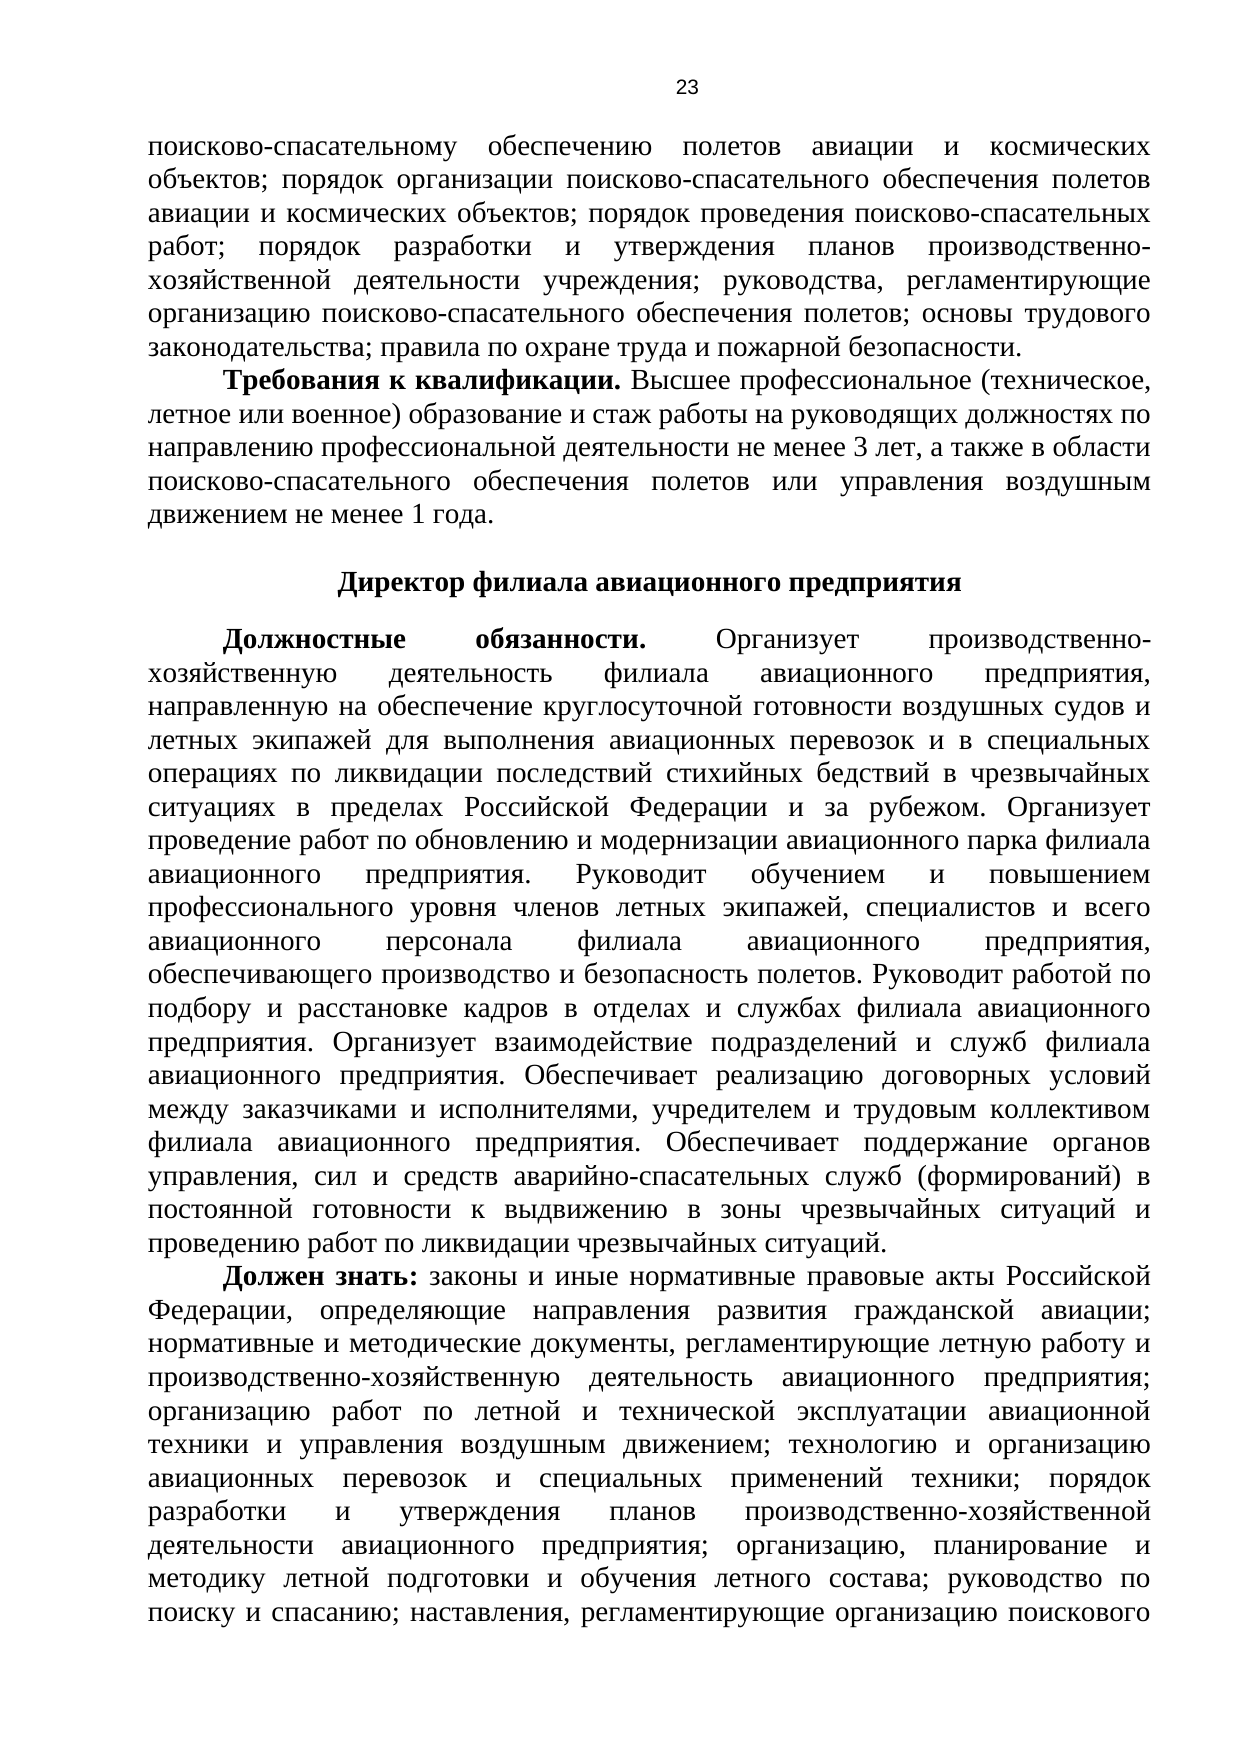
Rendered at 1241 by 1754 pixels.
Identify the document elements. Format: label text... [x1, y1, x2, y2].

text Должностные обязанности. Организует производственно-хозяйственную деятельность филиала авиационного предприятия, направленную на обеспечение круглосуточной готовности воздушных судов и летных экипажей для выполнения авиационных перевозок и в специальных операциях по ликвидации последствий стихийных бедствий в чрезвычайных ситуациях в пределах Российской Федерации и за рубежом. Организует проведение работ по обновлению и модернизации авиационного парка филиала авиационного предприятия. Руководит обучением и повышением профессионального уровня членов летных экипажей, специалистов и всего авиационного персонала филиала авиационного предприятия, обеспечивающего производство и безопасность полетов. Руководит работой по подбору и расстановке кадров в отделах и службах филиала авиационного предприятия. Организует взаимодействие подразделений и служб филиала авиационного предприятия. Обеспечивает реализацию договорных условий между заказчиками и исполнителями, учредителем и трудовым коллективом филиала авиационного предприятия. Обеспечивает поддержание органов управления, сил и средств аварийно-спасательных служб (формирований) в постоянной готовности к выдвижению в зоны чрезвычайных ситуаций и проведению работ по ликвидации чрезвычайных ситуаций. [148, 621, 1152, 1258]
text Требования к квалификации. Высшее профессиональное (техническое, летное или военное) образование и стаж работы на руководящих должностях по направлению профессиональной деятельности не менее 3 лет, а также в области поисково-спасательного обеспечения полетов или управления воздушным движением не менее 1 года. [148, 362, 1152, 530]
text поисково-спасательному обеспечению полетов авиации и космических объектов; порядок организации поисково-спасательного обеспечения полетов авиации и космических объектов; порядок проведения поисково-спасательных работ; порядок разработки и утверждения планов производственно-хозяйственной деятельности учреждения; руководства, регламентирующие организацию поисково-спасательного обеспечения полетов; основы трудового законодательства; правила по охране труда и пожарной безопасности. [148, 128, 1152, 362]
subtitle Директор филиала авиационного предприятия [148, 564, 1152, 597]
text Должен знать: законы и иные нормативные правовые акты Российской Федерации, определяющие направления развития гражданской авиации; нормативные и методические документы, регламентирующие летную работу и производственно-хозяйственную деятельность авиационного предприятия; организацию работ по летной и технической эксплуатации авиационной техники и управления воздушным движением; технологию и организацию авиационных перевозок и специальных применений техники; порядок разработки и утверждения планов производственно-хозяйственной деятельности авиационного предприятия; организацию, планирование и методику летной подготовки и обучения летного состава; руководство по поиску и спасанию; наставления, регламентирующие организацию поискового [148, 1258, 1152, 1627]
